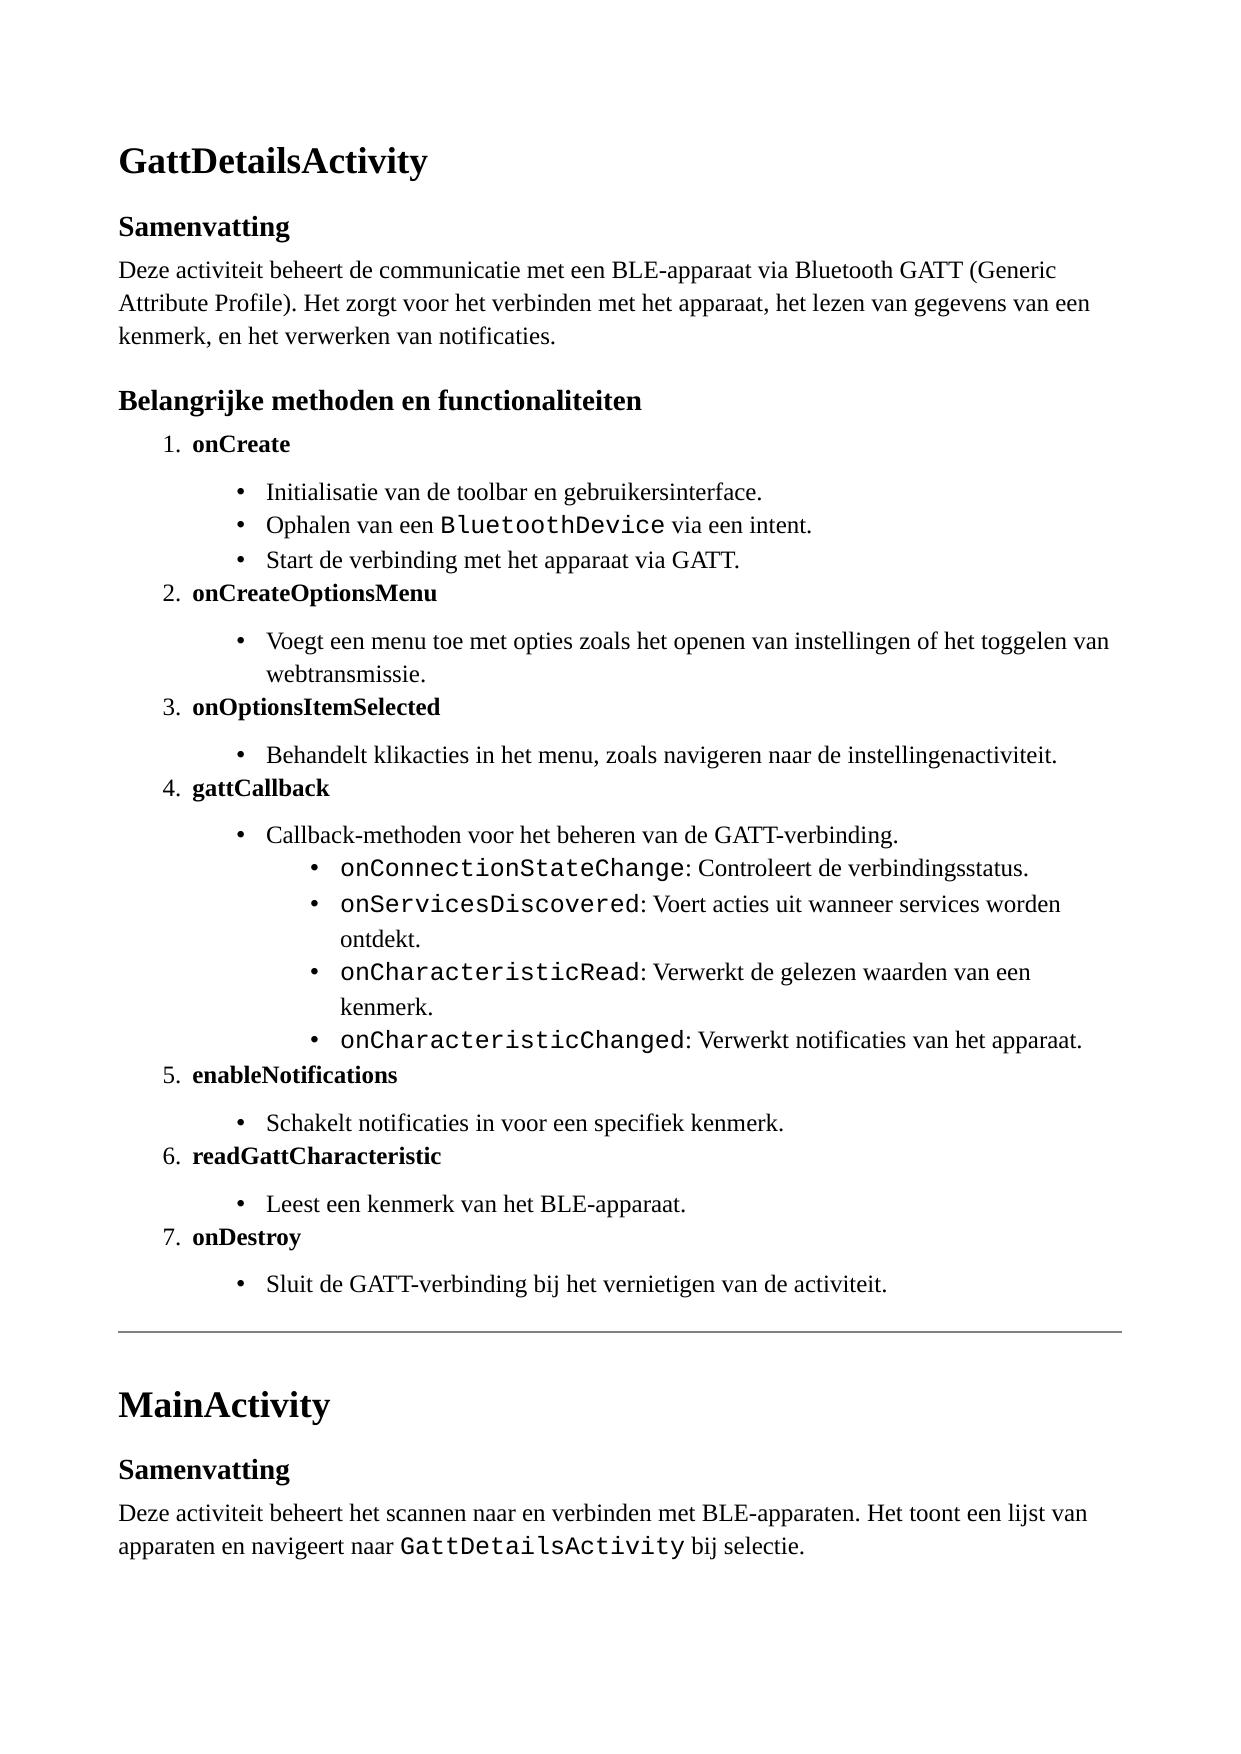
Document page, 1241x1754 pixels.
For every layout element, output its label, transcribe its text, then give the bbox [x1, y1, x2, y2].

list Voegt een menu toe met opties zoals het openen van instellingen of het toggelen van webtransmissie. [236, 626, 1122, 688]
list Sluit de GATT-verbinding bij het vernietigen van de activiteit. [236, 1269, 1122, 1298]
list onDestroy [162, 1222, 1122, 1251]
subtitle Belangrijke methoden en functionaliteiten [118, 383, 1122, 417]
list onCreate [162, 429, 1122, 458]
list Behandelt klikacties in het menu, zoals navigeren naar de instellingenactiviteit. [236, 740, 1122, 768]
list Leest een kenmerk van het BLE-apparaat. [236, 1189, 1122, 1217]
text Deze activiteit beheert de communicatie met een BLE-apparaat via Bluetooth GATT (Generic Attribute Profile). Het zorgt voor het verbinden met het apparaat, het lezen van gegevens van een kenmerk, en het verwerken van notificaties. [118, 255, 1122, 350]
subtitle MainActivity [118, 1382, 1122, 1425]
list Initialisatie van de toolbar en gebruikersinterface. [236, 477, 1122, 506]
list enableNotifications [162, 1061, 1122, 1089]
list Schakelt notificaties in voor een specifiek kenmerk. [236, 1108, 1122, 1137]
list onConnectionStateChange: Controleert de verbindingsstatus. [310, 853, 1122, 884]
subtitle Samenvatting [118, 1452, 1122, 1486]
text Deze activiteit beheert het scannen naar en verbinden met BLE-apparaten. Het toont een lijst van apparaten en navigeert naar GattDetailsActivity bij selectie. [118, 1498, 1122, 1562]
subtitle GattDetailsActivity [118, 139, 1122, 182]
subtitle Samenvatting [118, 209, 1122, 243]
list onCreateOptionsMenu [162, 578, 1122, 607]
list onCharacteristicRead: Verwerkt de gelezen waarden van een kenmerk. [310, 957, 1122, 1021]
list onOptionsItemSelected [162, 692, 1122, 721]
list onServicesDiscovered: Voert acties uit wanneer services worden ontdekt. [310, 889, 1122, 953]
list Callback-methoden voor het beheren van de GATT-verbinding. [236, 820, 1122, 849]
list Ophalen van een BluetoothDevice via een intent. [236, 510, 1122, 541]
list onCharacteristicChanged: Verwerkt notificaties van het apparaat. [310, 1025, 1122, 1056]
list readGattCharacteristic [162, 1141, 1122, 1170]
list Start de verbinding met het apparaat via GATT. [236, 546, 1122, 574]
list gattCallback [162, 773, 1122, 802]
